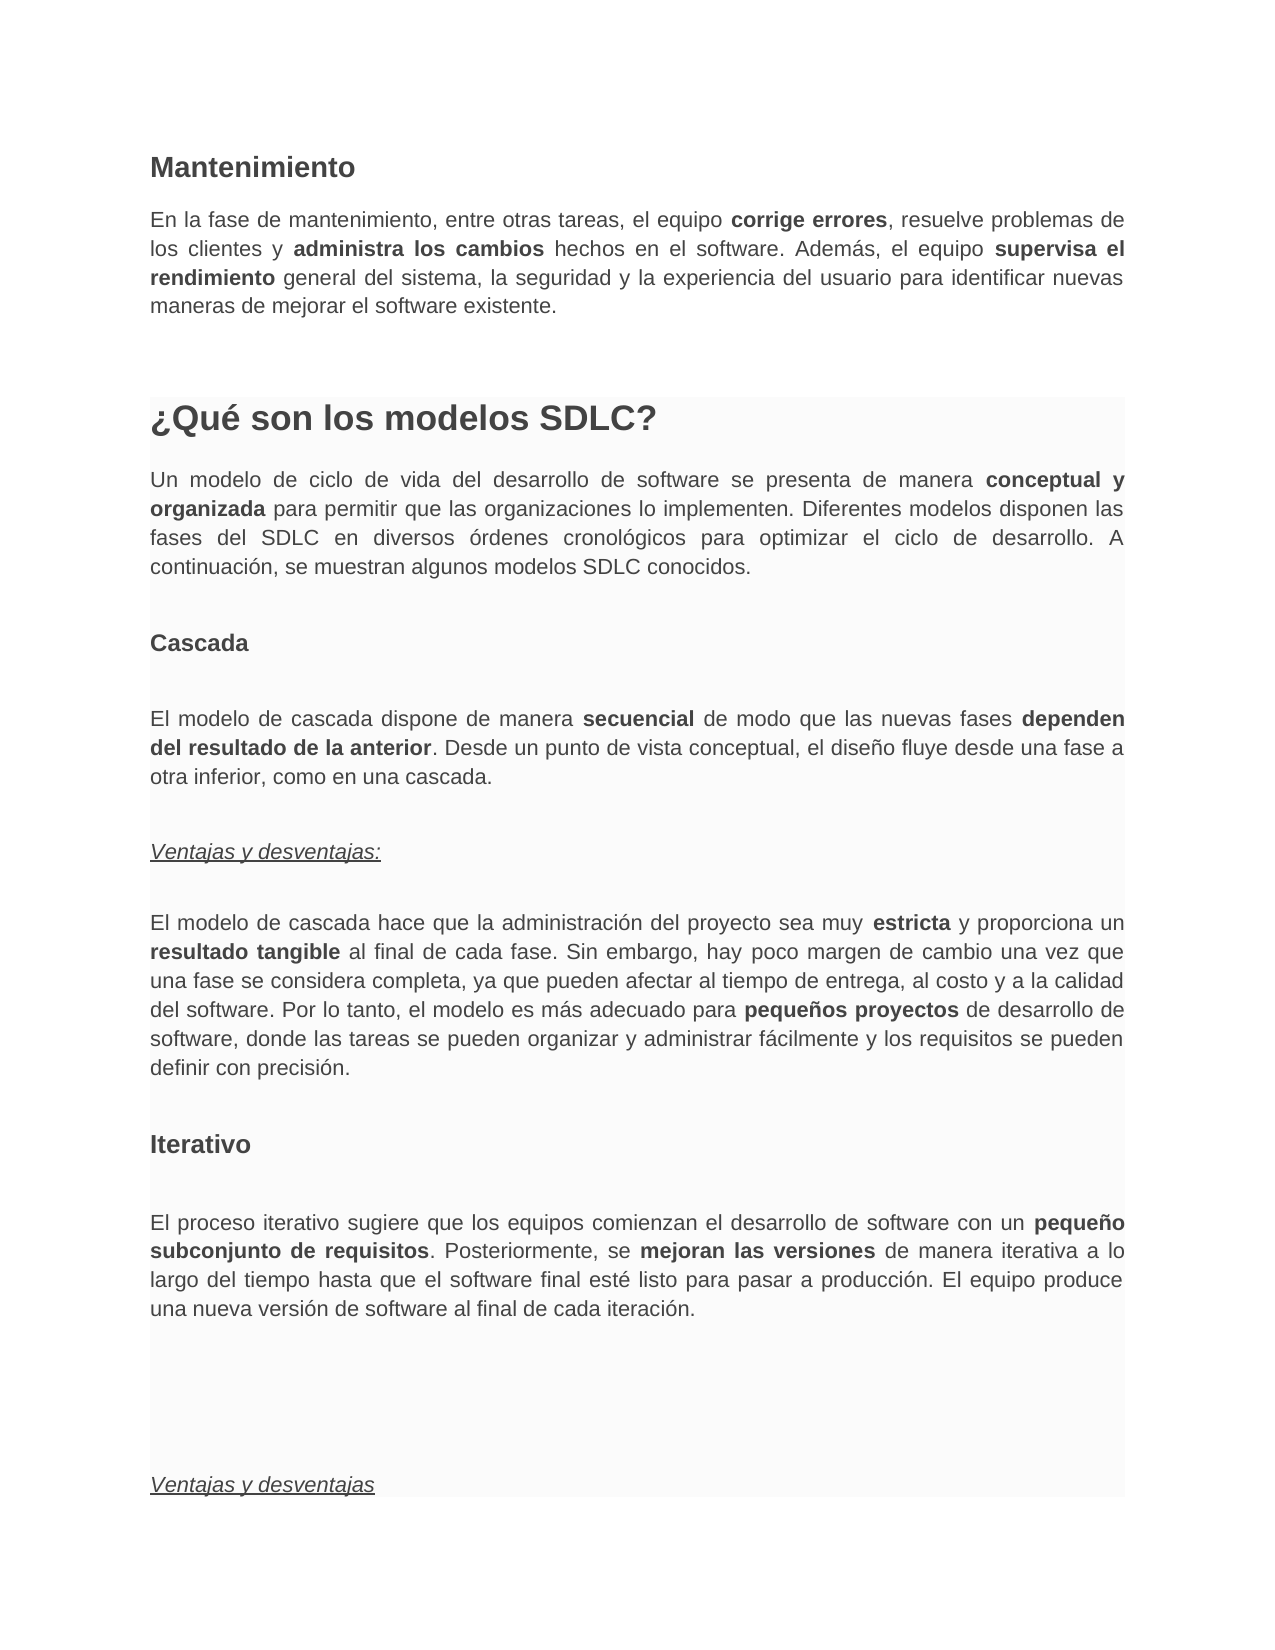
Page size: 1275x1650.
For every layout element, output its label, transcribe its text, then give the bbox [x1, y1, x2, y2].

subtitle ¿Qué son los modelos SDLC? [150, 397, 1125, 438]
subtitle Mantenimiento [150, 150, 1125, 183]
text El modelo de cascada dispone de manera secuencial de modo que las nuevas fases dependen del resultado de la anterior. Desde un punto de vista conceptual, el diseño fluye desde una fase a otra inferior, como en una cascada. [150, 706, 1125, 789]
text En la fase de mantenimiento, entre otras tareas, el equipo corrige errores, resuelve problemas de los clientes y administra los cambios hechos en el software. Además, el equipo supervisa el rendimiento general del sistema, la seguridad y la experiencia del usuario para identificar nuevas maneras de mejorar el software existente. [150, 206, 1125, 318]
text El modelo de cascada hace que la administración del proyecto sea muy estricta y proporciona un resultado tangible al final de cada fase. Sin embargo, hay poco margen de cambio una vez que una fase se considera completa, ya que pueden afectar al tiempo de entrega, al costo y a la calidad del software. Por lo tanto, el modelo es más adecuado para pequeños proyectos de desarrollo de software, donde las tareas se pueden organizar y administrar fácilmente y los requisitos se pueden definir con precisión. [150, 910, 1125, 1080]
subtitle Ventajas y desventajas: [150, 839, 1125, 864]
text El proceso iterativo sugiere que los equipos comienzan el desarrollo de software con un pequeño subconjunto de requisitos. Posteriormente, se mejoran las versiones de manera iterativa a lo largo del tiempo hasta que el software final esté listo para pasar a producción. El equipo produce una nueva versión de software al final de cada iteración. [150, 1209, 1125, 1322]
text Un modelo de ciclo de vida del desarrollo de software se presenta de manera conceptual y organizada para permitir que las organizaciones lo implementen. Diferentes modelos disponen las fases del SDLC en diversos órdenes cronológicos para optimizar el ciclo de desarrollo. A continuación, se muestran algunos modelos SDLC conocidos. [150, 467, 1125, 579]
subtitle Iterativo [150, 1129, 1125, 1159]
subtitle Ventajas y desventajas [150, 1472, 1125, 1497]
text Cascada [150, 628, 1125, 656]
